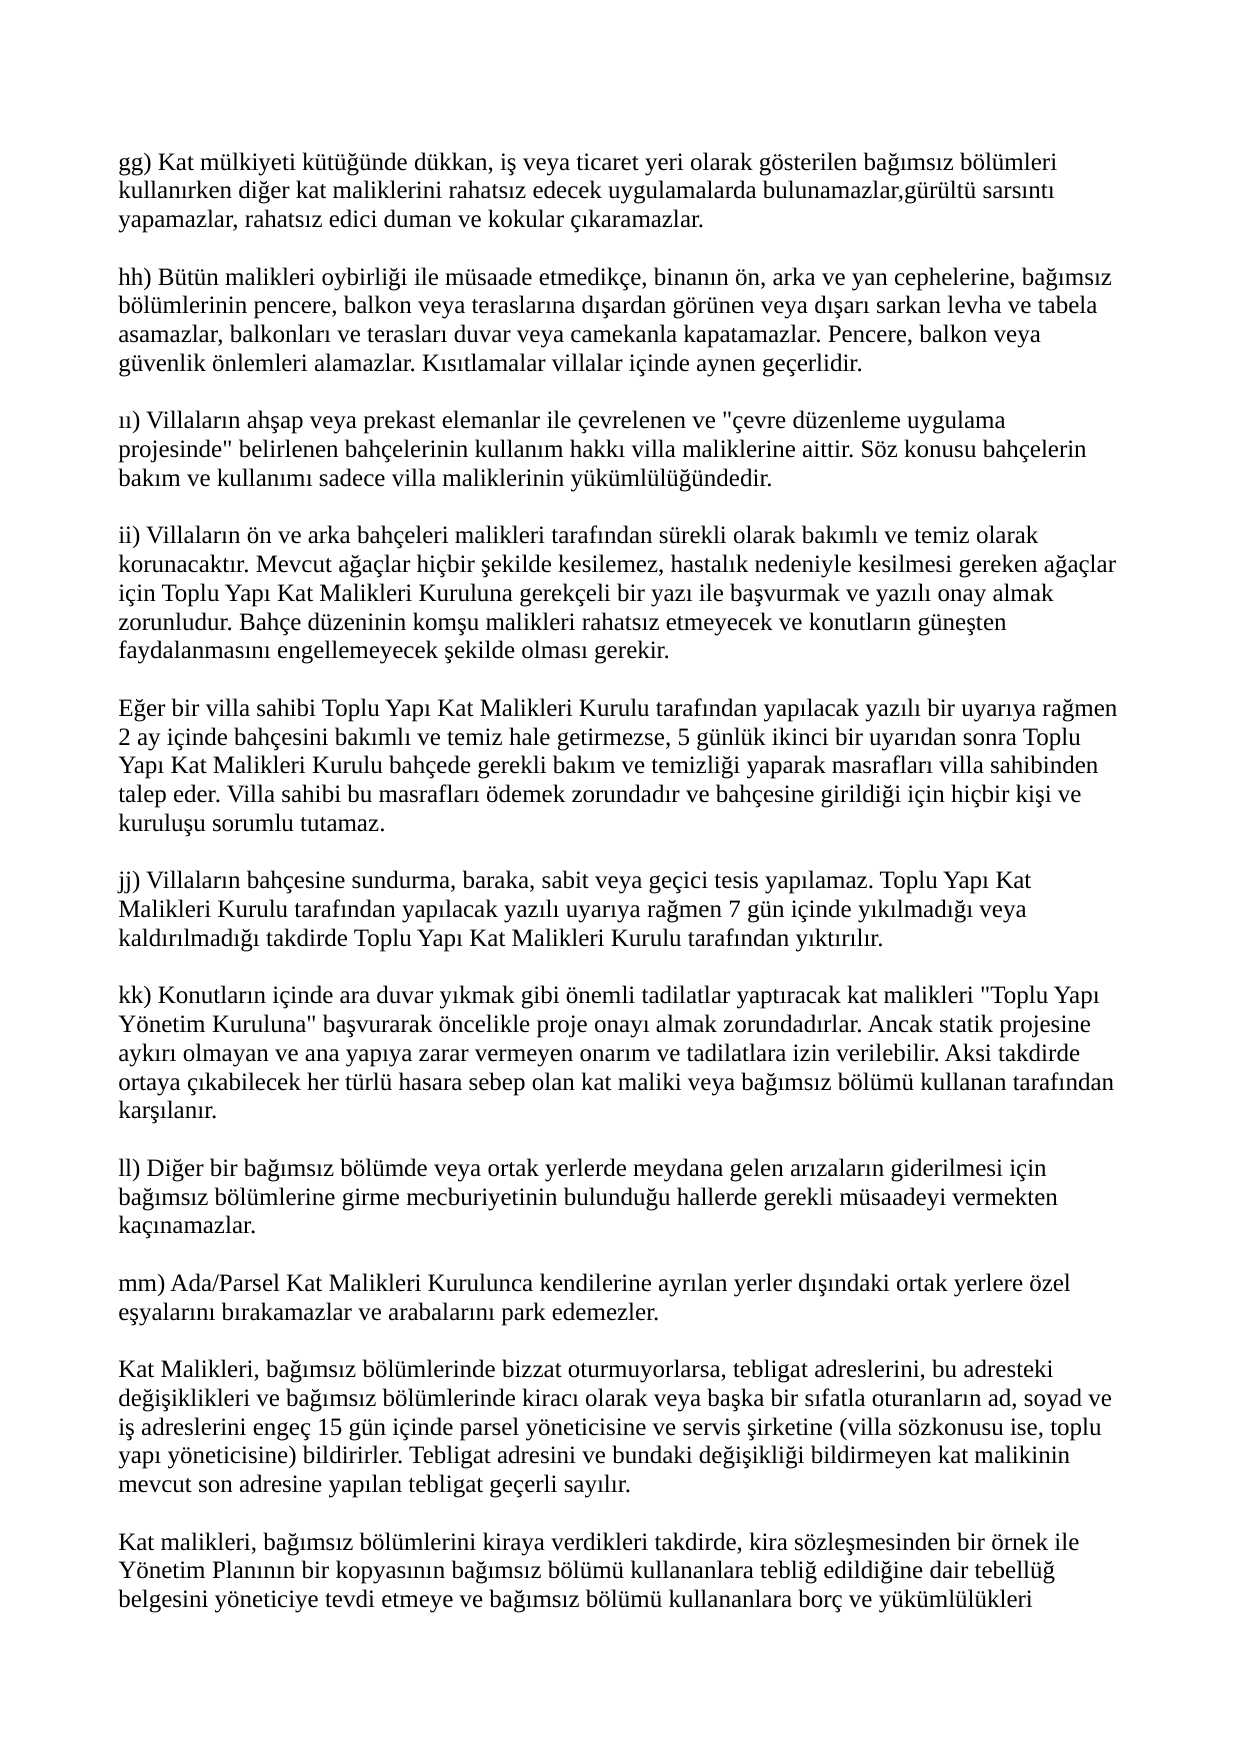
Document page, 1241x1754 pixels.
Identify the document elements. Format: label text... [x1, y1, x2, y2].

text gg) Kat mülkiyeti kütüğünde dükkan, iş veya ticaret yeri olarak gösterilen bağımsız bölümleri kullanırken diğer kat maliklerini rahatsız edecek uygulamalarda bulunamazlar,gürültü sarsıntı yapamazlar, rahatsız edici duman ve kokular çıkaramazlar. hh) Bütün malikleri oybirliği ile müsaade etmedikçe, binanın ön, arka ve yan cephelerine, bağımsız bölümlerinin pencere, balkon veya teraslarına dışardan görünen veya dışarı sarkan levha ve tabela asamazlar, balkonları ve terasları duvar veya camekanla kapatamazlar. Pencere, balkon veya güvenlik önlemleri alamazlar. Kısıtlamalar villalar içinde aynen geçerlidir. ıı) Villaların ahşap veya prekast elemanlar ile çevrelenen ve "çevre düzenleme uygulama projesinde" belirlenen bahçelerinin kullanım hakkı villa maliklerine aittir. Söz konusu bahçelerin bakım ve kullanımı sadece villa maliklerinin yükümlülüğündedir. ii) Villaların ön ve arka bahçeleri malikleri tarafından sürekli olarak bakımlı ve temiz olarak korunacaktır. Mevcut ağaçlar hiçbir şekilde kesilemez, hastalık nedeniyle kesilmesi gereken ağaçlar için Toplu Yapı Kat Malikleri Kuruluna gerekçeli bir yazı ile başvurmak ve yazılı onay almak zorunludur. Bahçe düzeninin komşu malikleri rahatsız etmeyecek ve konutların güneşten faydalanmasını engellemeyecek şekilde olması gerekir. Eğer bir villa sahibi Toplu Yapı Kat Malikleri Kurulu tarafından yapılacak yazılı bir uyarıya rağmen 2 ay içinde bahçesini bakımlı ve temiz hale getirmezse, 5 günlük ikinci bir uyarıdan sonra Toplu Yapı Kat Malikleri Kurulu bahçede gerekli bakım ve temizliği yaparak masrafları villa sahibinden talep eder. Villa sahibi bu masrafları ödemek zorundadır ve bahçesine girildiği için hiçbir kişi ve kuruluşu sorumlu tutamaz. jj) Villaların bahçesine sundurma, baraka, sabit veya geçici tesis yapılamaz. Toplu Yapı Kat Malikleri Kurulu tarafından yapılacak yazılı uyarıya rağmen 7 gün içinde yıkılmadığı veya kaldırılmadığı takdirde Toplu Yapı Kat Malikleri Kurulu tarafından yıktırılır. kk) Konutların içinde ara duvar yıkmak gibi önemli tadilatlar yaptıracak kat malikleri "Toplu Yapı Yönetim Kuruluna" başvurarak öncelikle proje onayı almak zorundadırlar. Ancak statik projesine aykırı olmayan ve ana yapıya zarar vermeyen onarım ve tadilatlara izin verilebilir. Aksi takdirde ortaya çıkabilecek her türlü hasara sebep olan kat maliki veya bağımsız bölümü kullanan tarafından karşılanır. ll) Diğer bir bağımsız bölümde veya ortak yerlerde meydana gelen arızaların giderilmesi için bağımsız bölümlerine girme mecburiyetinin bulunduğu hallerde gerekli müsaadeyi vermekten kaçınamazlar. mm) Ada/Parsel Kat Malikleri Kurulunca kendilerine ayrılan yerler dışındaki ortak yerlere özel eşyalarını bırakamazlar ve arabalarını park edemezler. Kat Malikleri, bağımsız bölümlerinde bizzat oturmuyorlarsa, tebligat adreslerini, bu adresteki değişiklikleri ve bağımsız bölümlerinde kiracı olarak veya başka bir sıfatla oturanların ad, soyad ve iş adreslerini engeç 15 gün içinde parsel yöneticisine ve servis şirketine (villa sözkonusu ise, toplu yapı yöneticisine) bildirirler. Tebligat adresini ve bundaki değişikliği bildirmeyen kat malikinin mevcut son adresine yapılan tebligat geçerli sayılır. Kat malikleri, bağımsız bölümlerini kiraya verdikleri takdirde, kira sözleşmesinden bir örnek ile Yönetim Planının bir kopyasının bağımsız bölümü kullananlara tebliğ edildiğine dair tebellüğ belgesini yöneticiye tevdi etmeye ve bağımsız bölümü kullananlara borç ve yükümlülükleri [118, 118, 1122, 1613]
